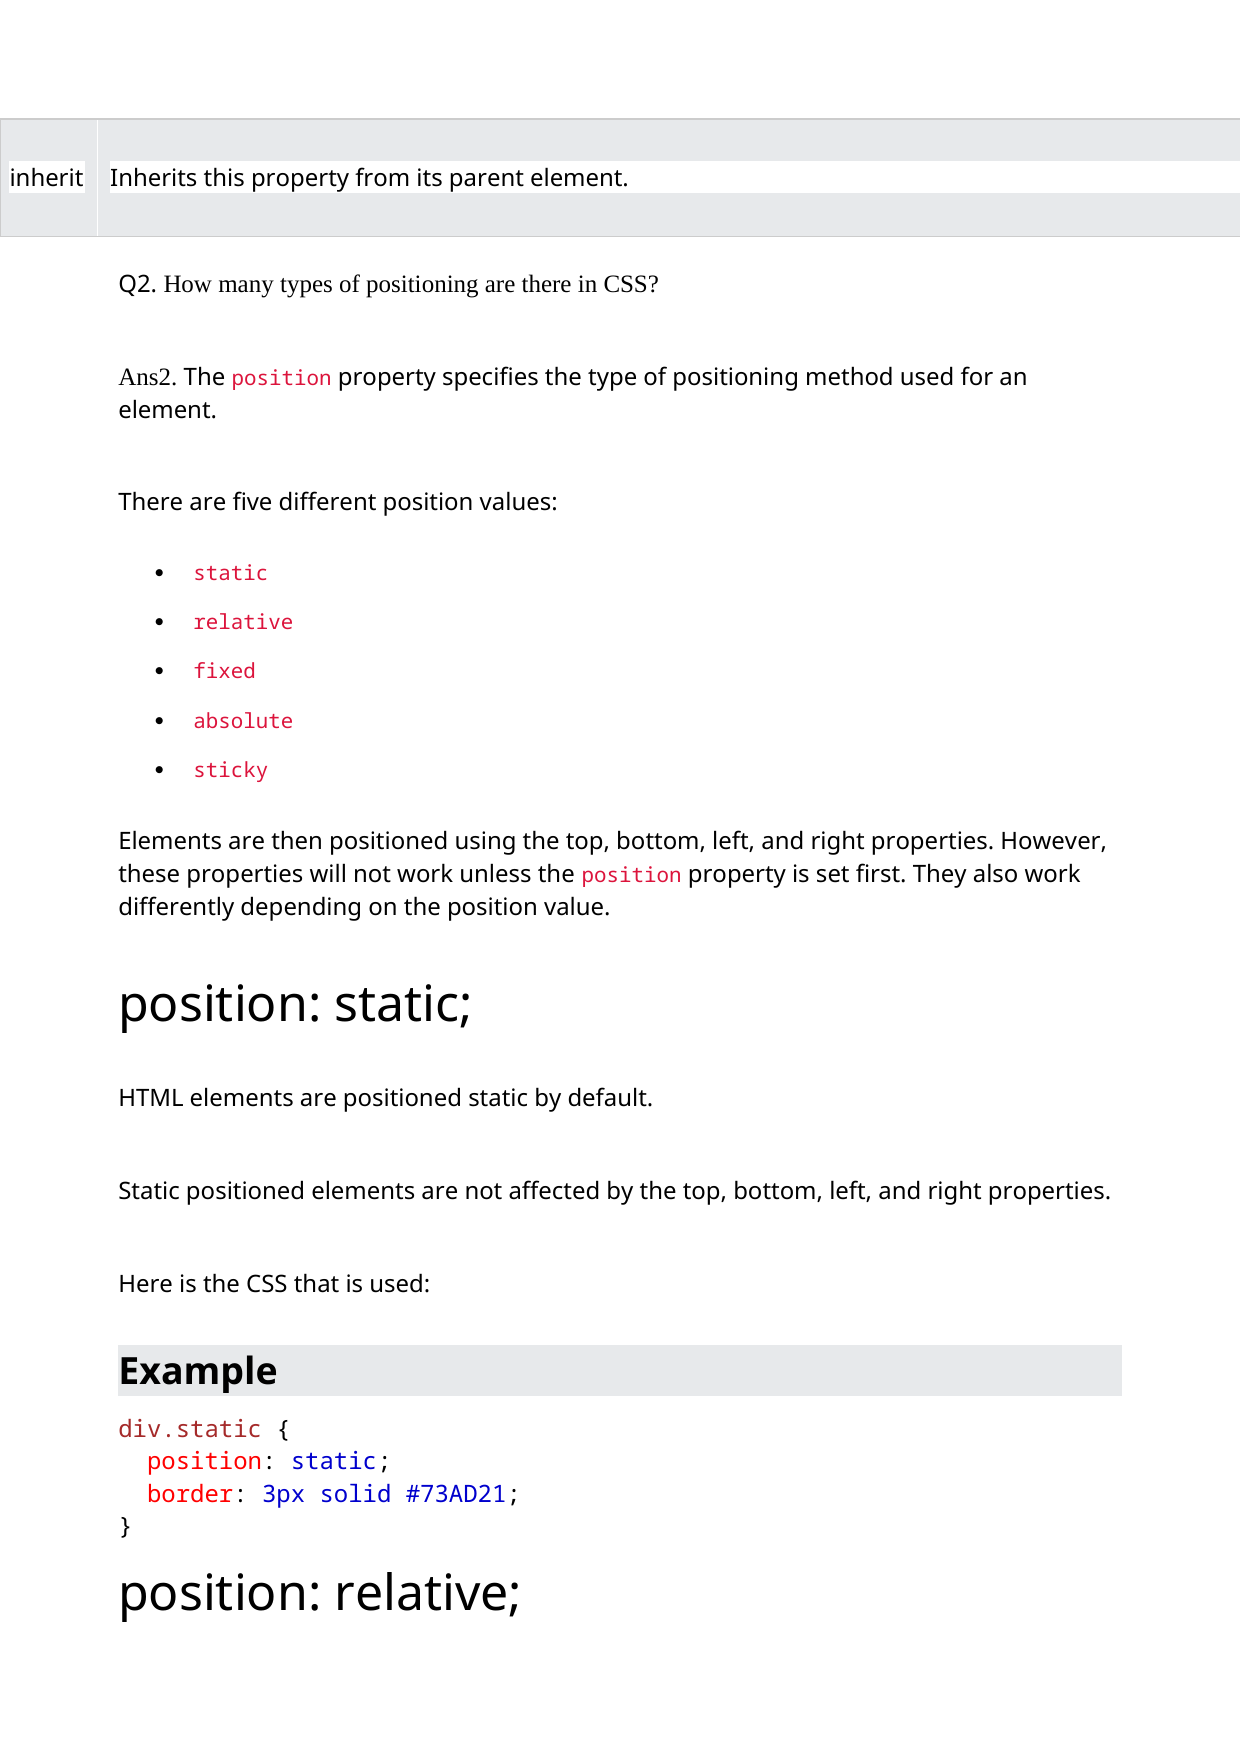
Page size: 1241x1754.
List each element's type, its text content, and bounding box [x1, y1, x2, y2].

table_cell Inherits this property from its parent element. [98, 120, 1240, 236]
text Ans2. The position property specifies the type of positioning method used for an element. [118, 360, 1122, 425]
list static [156, 558, 1122, 587]
text Elements are then positioned using the top, bottom, left, and right properties. However, these properties will not work unless the position property is set first. They also work differently depending on the position value. [118, 824, 1122, 922]
text Static positioned elements are not affected by the top, bottom, left, and right properties. [118, 1174, 1122, 1206]
text HTML elements are positioned static by default. [118, 1081, 1122, 1114]
subtitle Example [118, 1345, 1122, 1396]
list absolute [156, 706, 1122, 734]
text div.static { position: static; border: 3px solid #73AD21; } [118, 1411, 1122, 1542]
text There are five different position values: [118, 485, 1122, 518]
subtitle position: static; [118, 967, 1122, 1036]
text Q2. How many types of positioning are there in CSS? [118, 267, 1122, 300]
list fixed [156, 657, 1122, 685]
list relative [156, 607, 1122, 636]
subtitle position: relative; [118, 1557, 1122, 1626]
list sticky [156, 755, 1122, 784]
table_cell inherit [1, 120, 97, 236]
text Here is the CSS that is used: [118, 1266, 1122, 1299]
